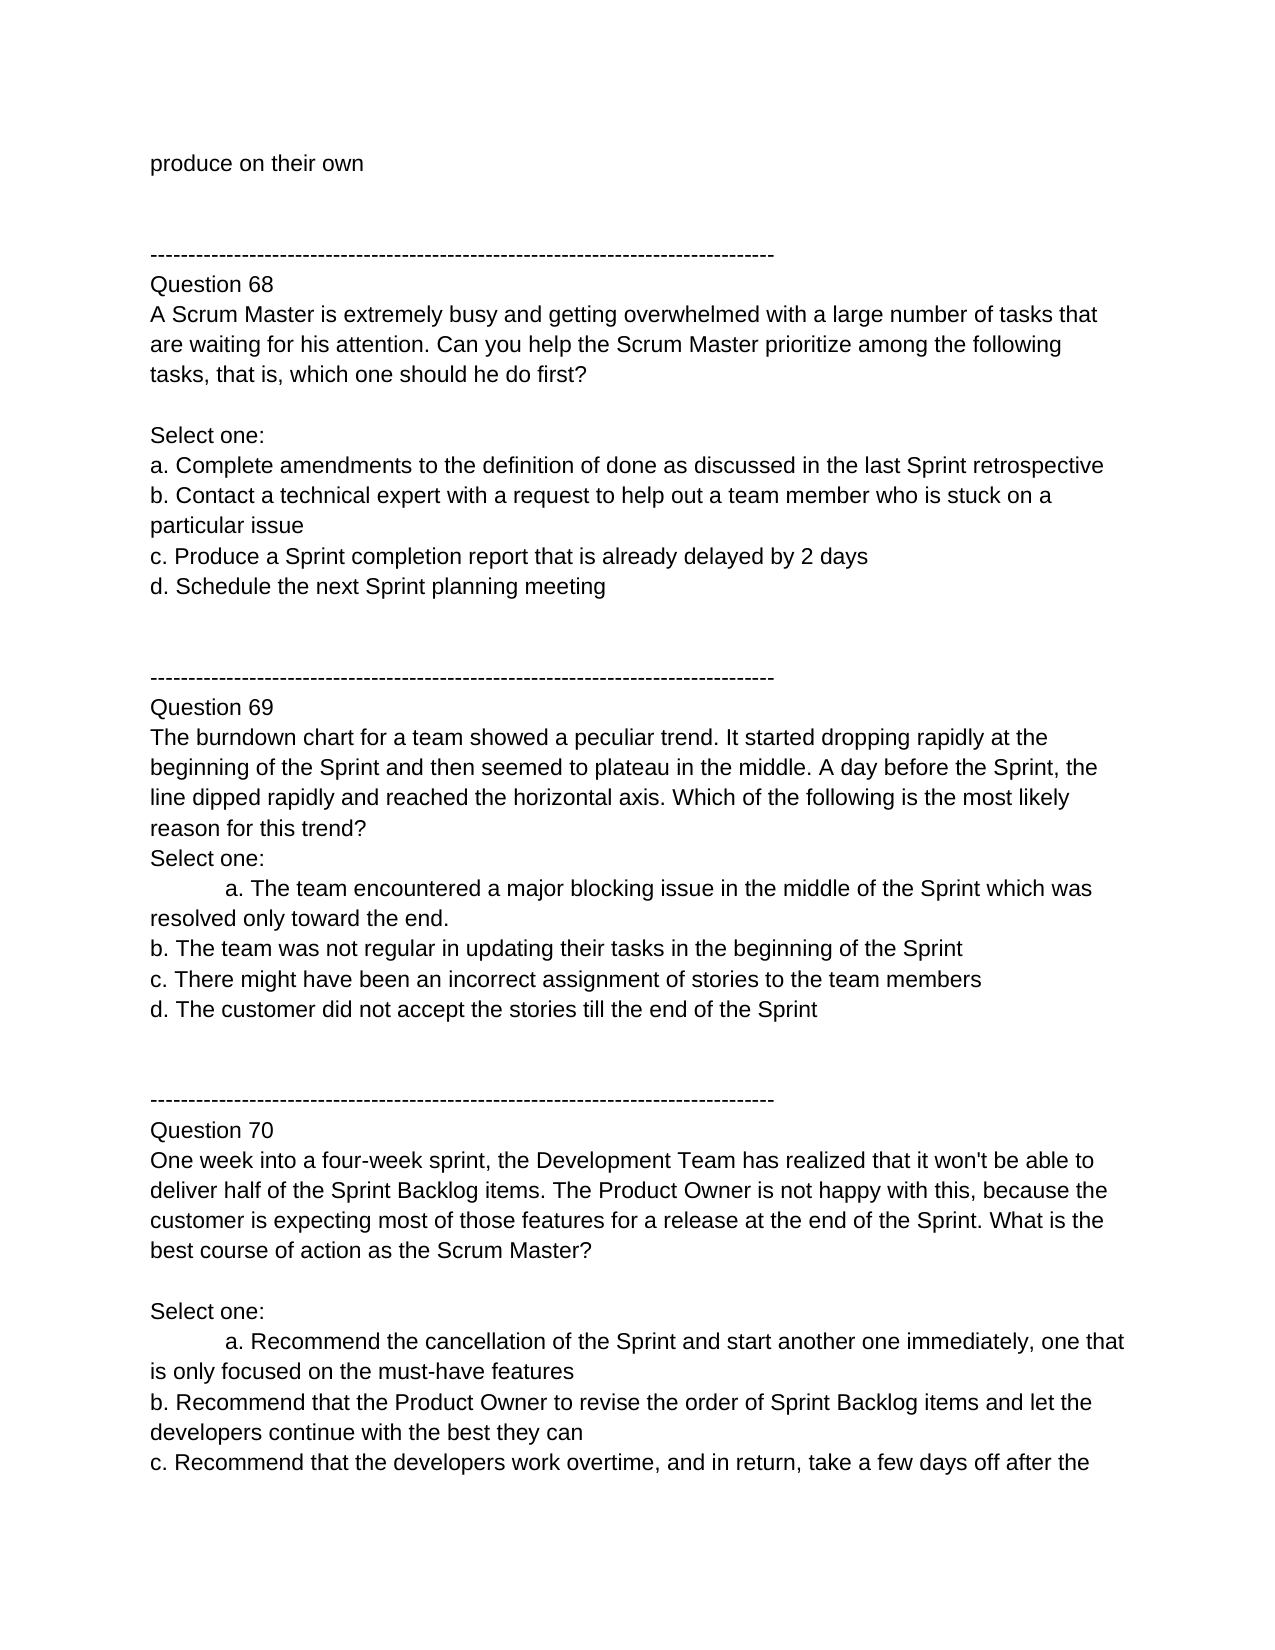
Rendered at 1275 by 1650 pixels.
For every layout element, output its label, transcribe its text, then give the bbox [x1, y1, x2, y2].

text a. Complete amendments to the definition of done as discussed in the last Sprint retrospective [150, 452, 1125, 478]
text Question 69 [150, 694, 1125, 720]
text c. Recommend that the developers work overtime, and in return, take a few days off after the [150, 1449, 1125, 1475]
text b. Recommend that the Product Owner to revise the order of Sprint Backlog items and let the developers continue with the best they can [150, 1388, 1125, 1445]
text Question 70 [150, 1117, 1125, 1143]
text b. The team was not regular in updating their tasks in the beginning of the Sprint [150, 935, 1125, 962]
text A Scrum Master is extremely busy and getting overwhelmed with a large number of tasks that are waiting for his attention. Can you help the Scrum Master prioritize among the following tasks, that is, which one should he do first? [150, 301, 1125, 388]
text ---------------------------------------------------------------------------------- [150, 1086, 1125, 1113]
text Select one: [150, 845, 1125, 871]
text Select one: [150, 422, 1125, 448]
text ---------------------------------------------------------------------------------- [150, 241, 1125, 267]
text c. Produce a Sprint completion report that is already delayed by 2 days [150, 543, 1125, 569]
text produce on their own [150, 150, 1125, 176]
text b. Contact a technical expert with a request to help out a team member who is stuck on a particular issue [150, 482, 1125, 539]
text Select one: [150, 1298, 1125, 1324]
text a. Recommend the cancellation of the Sprint and start another one immediately, one that is only focused on the must-have features [150, 1328, 1125, 1385]
text a. The team encountered a major blocking issue in the middle of the Sprint which was resolved only toward the end. [150, 875, 1125, 932]
text c. There might have been an incorrect assignment of stories to the team members [150, 966, 1125, 992]
text Question 68 [150, 271, 1125, 297]
text d. The customer did not accept the stories till the end of the Sprint [150, 996, 1125, 1022]
text The burndown chart for a team showed a peculiar trend. It started dropping rapidly at the beginning of the Sprint and then seemed to plateau in the middle. A day before the Sprint, the line dipped rapidly and reached the horizontal axis. Which of the following is the most likely reason for this trend? [150, 724, 1125, 841]
text One week into a four-week sprint, the Development Team has realized that it won't be able to deliver half of the Sprint Backlog items. The Product Owner is not happy with this, because the customer is expecting most of those features for a release at the end of the Sprint. What is the best course of action as the Scrum Master? [150, 1147, 1125, 1264]
text ---------------------------------------------------------------------------------- [150, 663, 1125, 690]
text d. Schedule the next Sprint planning meeting [150, 573, 1125, 599]
